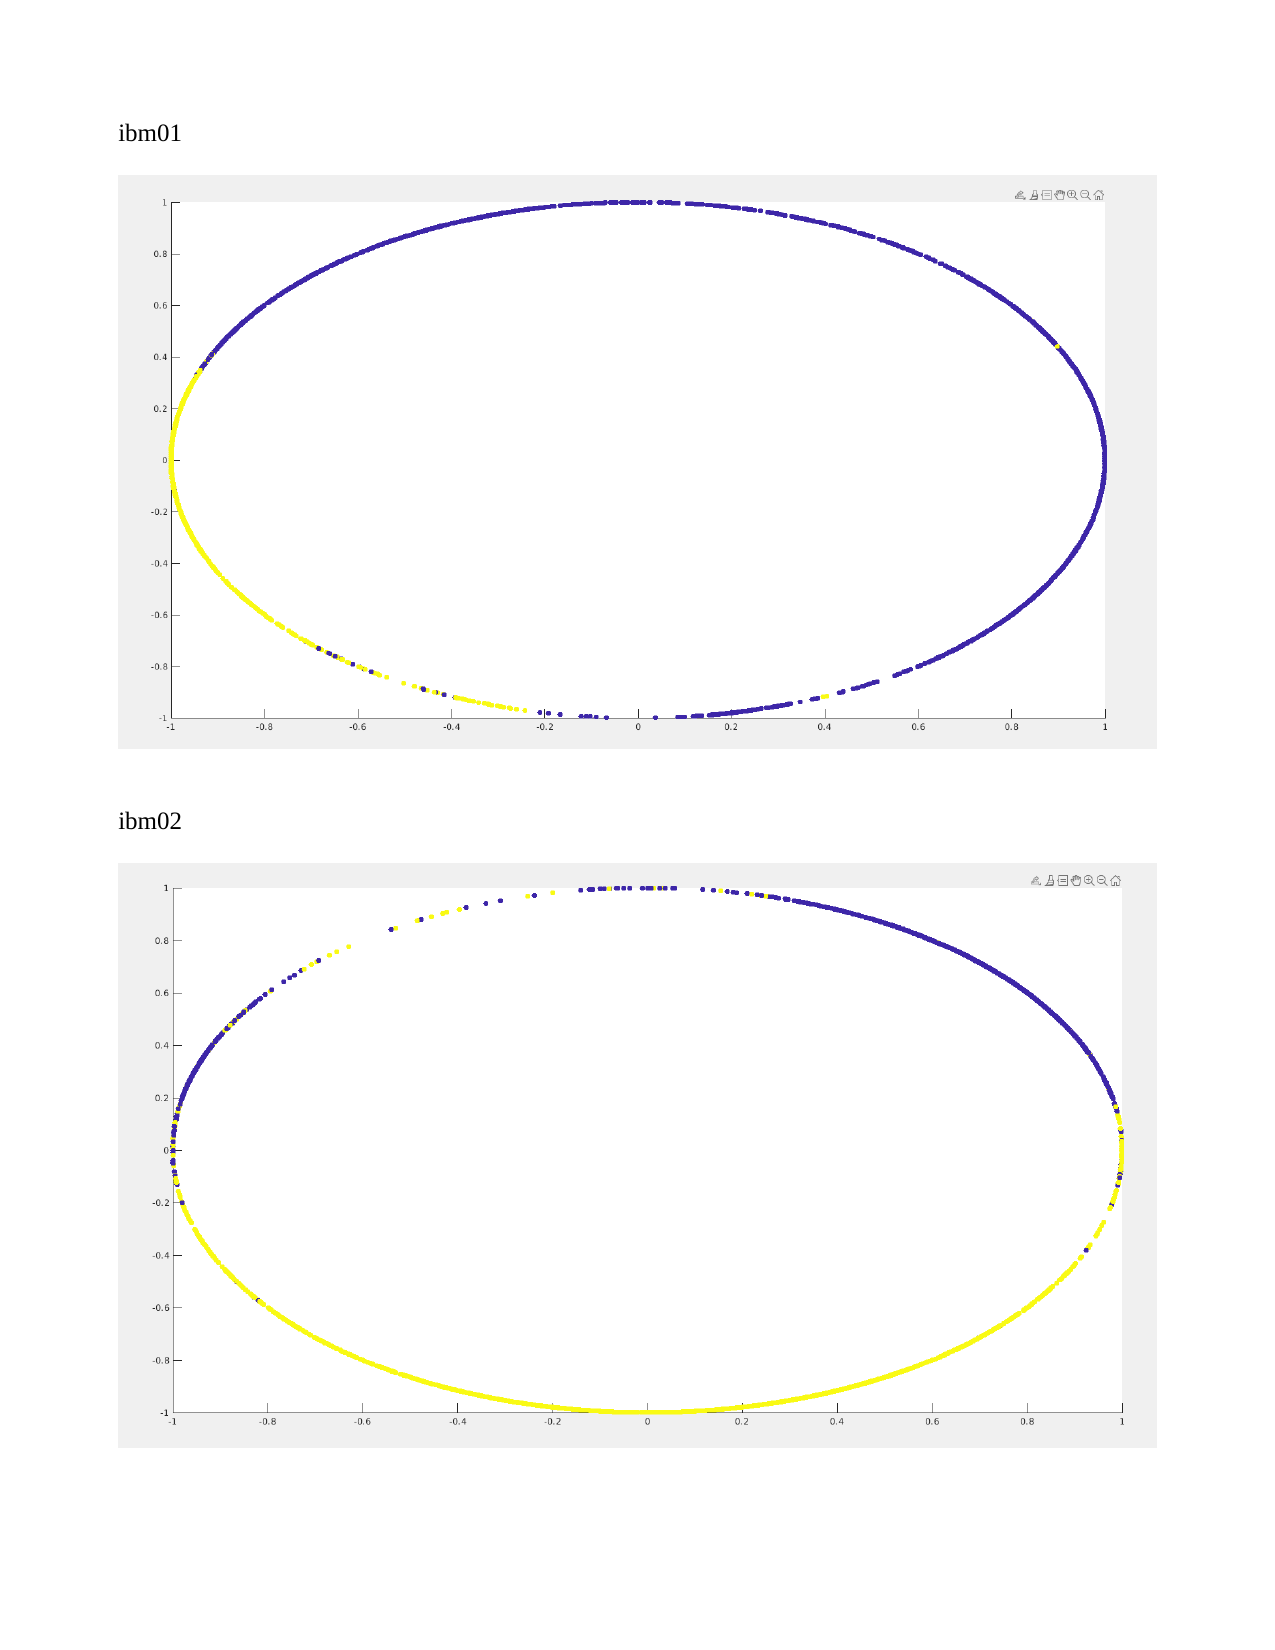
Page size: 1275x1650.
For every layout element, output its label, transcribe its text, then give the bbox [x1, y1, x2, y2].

text ibm02 [118, 806, 1157, 835]
picture [118, 863, 1157, 1448]
picture [118, 175, 1157, 749]
text ibm01 [118, 118, 1157, 147]
